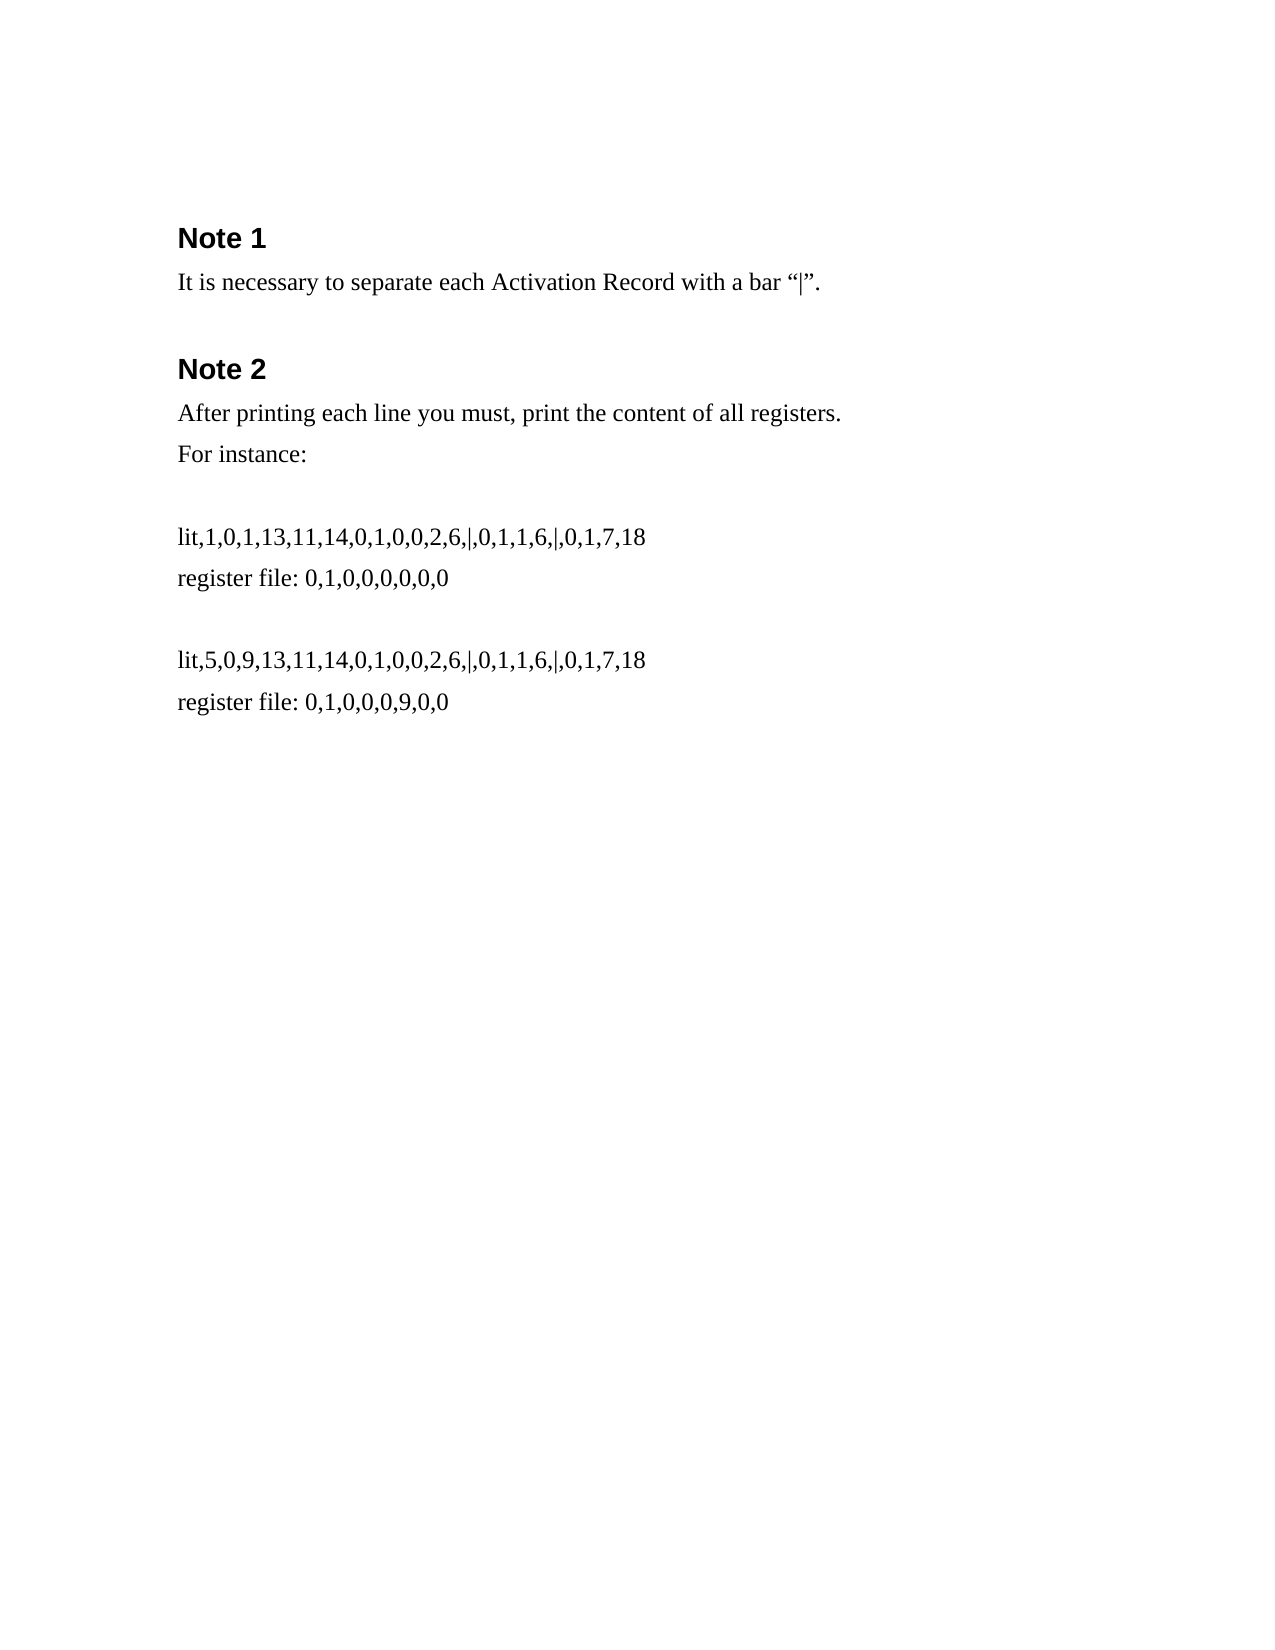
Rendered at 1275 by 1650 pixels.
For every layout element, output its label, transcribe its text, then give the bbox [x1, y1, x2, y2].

subtitle Note 2 [177, 352, 1098, 386]
text For instance: [177, 439, 1098, 468]
text It is necessary to separate each Activation Record with a bar “|”. [177, 267, 1098, 296]
text register file: 0,1,0,0,0,0,0,0 [177, 563, 1098, 592]
text lit,1,0,1,13,11,14,0,1,0,0,2,6,|,0,1,1,6,|,0,1,7,18 [177, 522, 1098, 551]
text register file: 0,1,0,0,0,9,0,0 [177, 687, 1098, 716]
text After printing each line you must, print the content of all registers. [177, 398, 1098, 427]
text lit,5,0,9,13,11,14,0,1,0,0,2,6,|,0,1,1,6,|,0,1,7,18 [177, 646, 1098, 674]
subtitle Note 1 [177, 221, 1098, 255]
